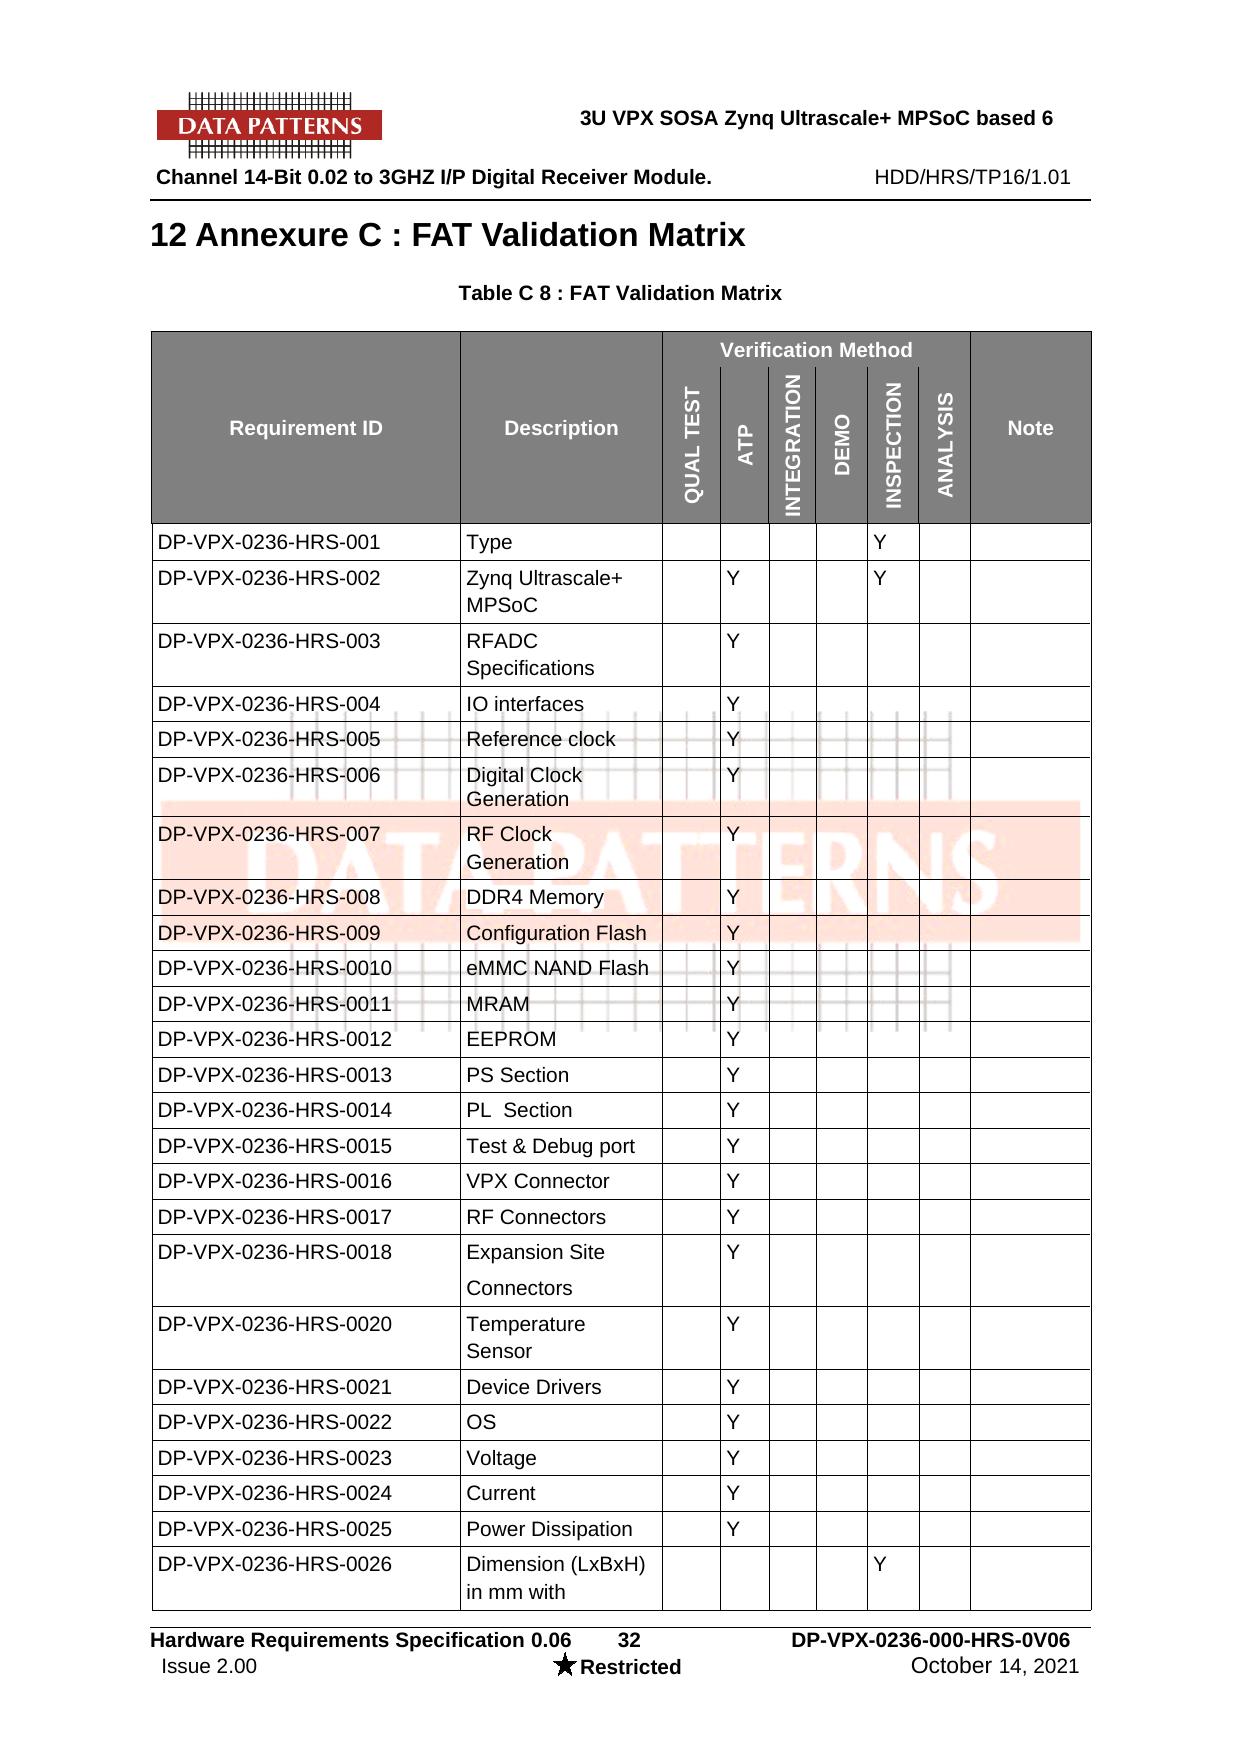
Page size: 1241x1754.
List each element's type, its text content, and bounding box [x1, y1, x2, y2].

table_header Verification Method [663, 332, 970, 367]
table_cell Zynq Ultrascale+ MPSoC [461, 561, 662, 623]
table_cell [868, 1022, 919, 1057]
table_cell [663, 1405, 720, 1440]
table_cell Y [721, 1441, 769, 1475]
table_cell [663, 817, 720, 879]
table_cell [920, 987, 970, 1021]
table_cell Y [721, 1370, 769, 1404]
table_cell Current [461, 1476, 662, 1511]
table_cell [817, 722, 867, 757]
table_cell DP-VPX-0236-HRS-008 [153, 817, 460, 879]
table_header Requirement ID [152, 332, 460, 523]
table_cell Y [721, 987, 769, 1021]
table_cell [920, 1129, 970, 1163]
table_cell [817, 624, 867, 686]
table_cell DP-VPX-0236-HRS-0025 [153, 1441, 460, 1475]
table_cell DEMO [816, 367, 867, 523]
table_cell QUAL TEST [663, 367, 720, 523]
table_cell PS Section [461, 1058, 662, 1092]
table_cell [971, 1057, 1091, 1092]
table_cell [920, 722, 970, 757]
table_cell [817, 1235, 867, 1306]
table_cell [920, 951, 970, 986]
table_cell [920, 1405, 970, 1440]
table_cell Y [721, 880, 769, 915]
table_cell [920, 1476, 970, 1511]
table_cell [868, 916, 919, 950]
table_cell Type [461, 524, 662, 559]
table_cell [817, 1307, 867, 1369]
table_cell [663, 1200, 720, 1234]
table_cell [770, 1164, 816, 1199]
table_cell [817, 687, 867, 721]
table_cell DP-VPX-0236-HRS-0010 [153, 916, 460, 950]
table_cell EEPROM [461, 1022, 662, 1057]
table_cell Temperature Sensor [461, 1307, 662, 1369]
table_cell [868, 758, 919, 816]
table_cell Y [721, 951, 769, 986]
table_cell Y [721, 1200, 769, 1234]
table_cell Y [868, 524, 919, 559]
table_cell [971, 623, 1091, 686]
table_cell [971, 1306, 1091, 1369]
table_cell [770, 722, 816, 757]
table_header Description [461, 332, 662, 523]
table_cell Device Drivers [461, 1370, 662, 1404]
table_cell DP-VPX-0236-HRS-0026 [153, 1476, 460, 1511]
table_cell [817, 1022, 867, 1057]
table_cell eMMC NAND Flash [461, 951, 662, 986]
table_cell RF Clock Generation [461, 817, 662, 879]
table_cell [971, 1511, 1091, 1546]
table_cell [868, 951, 919, 986]
table_cell [868, 1058, 919, 1092]
table_cell DP-VPX-0236-HRS-0018 [153, 1235, 460, 1306]
table_cell DP-VPX-0236-HRS-0020 [153, 1370, 460, 1404]
table_cell DDR4 Memory [461, 880, 662, 915]
table_cell [868, 624, 919, 686]
table_cell [663, 1441, 720, 1475]
table_cell Y [721, 1164, 769, 1199]
table_cell [920, 1547, 970, 1609]
table_cell [971, 816, 1091, 879]
table_cell [770, 817, 816, 879]
table_cell [868, 1307, 919, 1369]
table_cell [770, 987, 816, 1021]
table_cell [817, 1200, 867, 1234]
table_cell Y [721, 758, 769, 816]
table_cell Y [721, 722, 769, 757]
table_cell [920, 1512, 970, 1546]
table_cell [770, 1512, 816, 1546]
table_cell [770, 880, 816, 915]
table_cell [770, 687, 816, 721]
table_cell Y [721, 1129, 769, 1163]
table_cell [817, 561, 867, 623]
table_cell RFADC Specifications [461, 624, 662, 686]
table_cell DP-VPX-0236-HRS-0014 [153, 1058, 460, 1092]
table_cell [770, 1200, 816, 1234]
table_cell [817, 880, 867, 915]
table_cell [920, 1307, 970, 1369]
table_cell [868, 880, 919, 915]
table_cell [770, 1058, 816, 1092]
table_cell [817, 951, 867, 986]
table_cell [920, 1200, 970, 1234]
table_cell [868, 1129, 919, 1163]
table_cell [868, 722, 919, 757]
table_cell [663, 1058, 720, 1092]
table_cell Y [721, 561, 769, 623]
table_cell [920, 624, 970, 686]
table_cell [971, 1199, 1091, 1234]
table_cell RF Connectors [461, 1200, 662, 1234]
table_cell [920, 817, 970, 879]
table_cell [770, 524, 816, 559]
table_cell DP-VPX-0236-HRS-0012 [153, 987, 460, 1021]
table_cell DP-VPX-0236-HRS-0011 [153, 951, 460, 986]
table_cell [770, 1441, 816, 1475]
table_cell [868, 687, 919, 721]
table_cell INTEGRATION [769, 367, 815, 523]
table_cell [770, 561, 816, 623]
table_cell VPX Connector [461, 1164, 662, 1199]
table_cell [971, 879, 1091, 915]
table_cell [663, 880, 720, 915]
table_cell Y [721, 1022, 769, 1057]
table_cell [868, 987, 919, 1021]
table_cell [868, 1200, 919, 1234]
table_header Note [971, 332, 1091, 523]
table_cell DP-VPX-0236-HRS-002 [153, 561, 460, 623]
table_cell [721, 1547, 769, 1609]
table_cell [663, 1093, 720, 1128]
table_cell [770, 1022, 816, 1057]
table_cell [920, 1022, 970, 1057]
table_cell [868, 1512, 919, 1546]
table_cell [817, 817, 867, 879]
table_cell [971, 1440, 1091, 1475]
table_cell [663, 1235, 720, 1306]
table_cell DP-VPX-0236-HRS-0028 [153, 1547, 460, 1609]
table_cell [971, 1234, 1091, 1306]
table_cell [770, 951, 816, 986]
table_cell Y [721, 1058, 769, 1092]
table_cell [868, 817, 919, 879]
table_cell [770, 758, 816, 816]
table_cell Y [721, 1405, 769, 1440]
table_cell [663, 1129, 720, 1163]
table_cell [817, 1129, 867, 1163]
table_cell Expansion Site Connectors [461, 1235, 662, 1306]
table_cell [971, 950, 1091, 986]
table_cell DP-VPX-0236-HRS-0016 [153, 1164, 460, 1199]
table_cell [770, 1370, 816, 1404]
table_cell PL Section [461, 1093, 662, 1128]
table_cell DP-VPX-0236-HRS-0013 [153, 1022, 460, 1057]
table_cell [663, 1370, 720, 1404]
subtitle 12 Annexure C : FAT Validation Matrix [150, 216, 1091, 254]
table_cell Dimension (LxBxH) in mm with [461, 1547, 662, 1609]
table_cell [920, 916, 970, 950]
table_cell Y [721, 1307, 769, 1369]
table_cell [971, 523, 1091, 559]
table_cell [971, 915, 1091, 950]
table_cell Configuration Flash [461, 916, 662, 950]
table_cell [920, 1058, 970, 1092]
table_cell DP-VPX-0236-HRS-0015 [153, 1093, 460, 1128]
table_cell Y [868, 561, 919, 623]
table_cell [770, 1235, 816, 1306]
table_cell [920, 524, 970, 559]
table_cell [971, 1128, 1091, 1163]
table_cell [770, 624, 816, 686]
table_cell Y [868, 1547, 919, 1609]
table_cell DP-VPX-0236-HRS-0017 [153, 1200, 460, 1234]
table_cell [663, 524, 720, 559]
table_cell Y [721, 916, 769, 950]
table_cell [868, 1235, 919, 1306]
table_cell Power Dissipation [461, 1512, 662, 1546]
table_cell [721, 524, 769, 559]
table_cell [920, 758, 970, 816]
table_cell DP-VPX-0236-HRS-004 [153, 687, 460, 721]
table_cell [971, 1369, 1091, 1404]
table_cell [770, 1307, 816, 1369]
table_cell [971, 757, 1091, 816]
table_cell [817, 1476, 867, 1511]
table_cell [971, 1092, 1091, 1128]
table_cell [663, 1476, 720, 1511]
table_cell [920, 561, 970, 623]
table_cell [817, 1058, 867, 1092]
table_cell Y [721, 1512, 769, 1546]
table_cell [868, 1093, 919, 1128]
table_cell [770, 1476, 816, 1511]
table_cell [920, 1441, 970, 1475]
table_cell [663, 1512, 720, 1546]
table_cell INSPECTION [868, 367, 918, 523]
table_cell IO interfaces [461, 687, 662, 721]
table_cell [920, 880, 970, 915]
table_cell Y [721, 1476, 769, 1511]
table_cell [971, 1163, 1091, 1199]
table_cell [817, 1093, 867, 1128]
table_cell [663, 987, 720, 1021]
table_cell [920, 1093, 970, 1128]
table_cell [971, 686, 1091, 721]
table_cell [971, 1404, 1091, 1440]
table_cell [971, 721, 1091, 757]
table_cell Y [721, 817, 769, 879]
table_cell DP-VPX-0236-HRS-006 [153, 758, 460, 816]
table_cell [770, 1405, 816, 1440]
table_cell [663, 916, 720, 950]
table_cell DP-VPX-0236-HRS-005 [153, 722, 460, 757]
table_cell [817, 1441, 867, 1475]
table_cell Voltage [461, 1441, 662, 1475]
table_cell [663, 1307, 720, 1369]
table_cell [817, 524, 867, 559]
table_cell [663, 1547, 720, 1609]
table_cell [868, 1164, 919, 1199]
table_cell [817, 916, 867, 950]
table_cell Test & Debug port [461, 1129, 662, 1163]
table_cell [868, 1370, 919, 1404]
table_cell [971, 986, 1091, 1021]
table_cell [920, 1164, 970, 1199]
table_cell DP-VPX-0236-HRS-007 [153, 1129, 460, 1163]
table_cell [817, 1405, 867, 1440]
table_cell ATP [721, 367, 768, 523]
table_cell DP-VPX-0236-HRS-0024 [153, 1405, 460, 1440]
table_cell Y [721, 1093, 769, 1128]
table_cell [817, 1370, 867, 1404]
table_cell [971, 1021, 1091, 1057]
table_cell [920, 1235, 970, 1306]
table_cell OS [461, 1405, 662, 1440]
table_cell DP-VPX-0236-HRS-003 [153, 624, 460, 686]
table_cell DP-VPX-0236-HRS-0027 [153, 1512, 460, 1546]
table_cell [971, 560, 1091, 623]
table_cell Digital Clock Generation [461, 758, 662, 816]
table_cell [663, 561, 720, 623]
table_cell [663, 687, 720, 721]
table_cell [770, 1547, 816, 1609]
table_cell [868, 1476, 919, 1511]
table_cell [817, 1164, 867, 1199]
table_cell [868, 1405, 919, 1440]
table_cell [770, 1129, 816, 1163]
table_cell Reference clock [461, 722, 662, 757]
table_cell Y [721, 1235, 769, 1306]
table_cell Y [721, 624, 769, 686]
table_cell [971, 1546, 1091, 1609]
table_cell [770, 916, 816, 950]
table_cell [663, 758, 720, 816]
table_cell MRAM [461, 987, 662, 1021]
table_cell [920, 687, 970, 721]
table_cell [971, 1475, 1091, 1511]
table_cell Y [721, 687, 769, 721]
table_cell [663, 722, 720, 757]
table_cell [817, 987, 867, 1021]
table_cell DP-VPX-0236-HRS-001 [153, 524, 460, 559]
table_cell [817, 758, 867, 816]
table_cell [920, 1370, 970, 1404]
table_cell [770, 1093, 816, 1128]
table_cell [868, 1441, 919, 1475]
table_cell [817, 1512, 867, 1546]
table_cell DP-VPX-0236-HRS-0023 [153, 1307, 460, 1369]
table_cell [663, 1022, 720, 1057]
table_cell DP-VPX-0236-HRS-009 [153, 880, 460, 915]
table_cell [663, 624, 720, 686]
picture [155, 85, 383, 165]
table_cell ANALYSIS [919, 367, 970, 523]
text Table C 8 : FAT Validation Matrix [150, 280, 1091, 304]
table_cell [817, 1547, 867, 1609]
table_cell [663, 951, 720, 986]
table_cell [663, 1164, 720, 1199]
